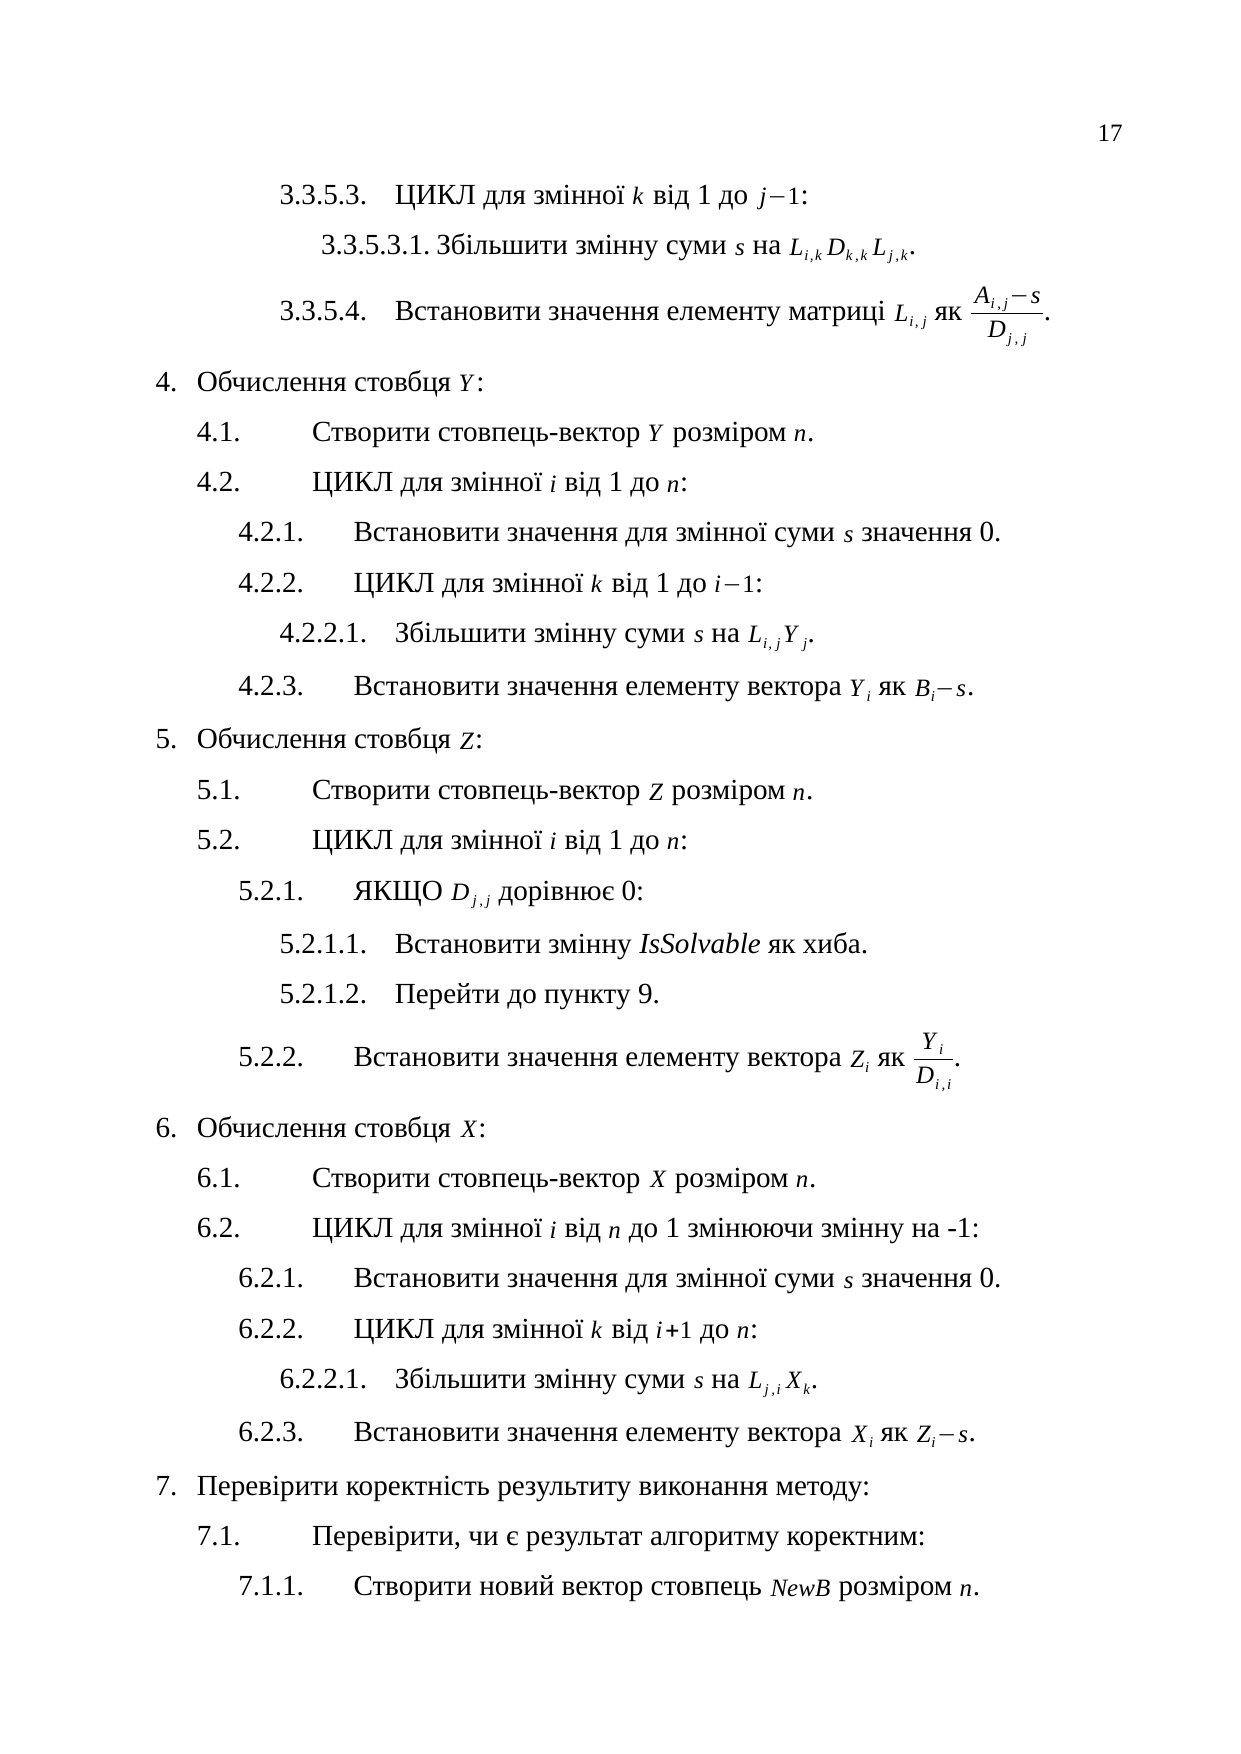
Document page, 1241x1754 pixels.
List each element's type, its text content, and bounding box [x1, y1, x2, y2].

list ЦИКЛ для змінної від до : [238, 1311, 1122, 1344]
list ЦИКЛ для змінної від 1 до : [279, 177, 1122, 210]
list Обчислення стовбця : [155, 722, 1122, 755]
list Збільшити змінну суми на . [279, 1361, 1122, 1398]
list Встановити змінну IsSolvable як хиба. [279, 926, 1122, 959]
list Створити стовпець-вектор розміром . [197, 1160, 1122, 1193]
list Встановити значення для змінної суми значення 0. [238, 1261, 1122, 1294]
list Встановити значення елементу вектора як . [238, 1026, 1122, 1093]
list Збільшити змінну суми на . [321, 227, 1122, 264]
list ЦИКЛ для змінної від до 1 змінюючи змінну на -1: [197, 1210, 1122, 1244]
list Збільшити змінну суми на . [279, 615, 1122, 652]
list Встановити значення елементу вектора як . [238, 668, 1122, 705]
list Створити стовпець-вектор розміром . [197, 414, 1122, 447]
list Встановити значення для змінної суми значення 0. [238, 514, 1122, 548]
list Перевірити, чи є результат алгоритму коректним: [197, 1518, 1122, 1552]
list ЦИКЛ для змінної від 1 до : [197, 464, 1122, 498]
list Перейти до пункту 9. [279, 976, 1122, 1010]
list ЦИКЛ для змінної від 1 до : [197, 822, 1122, 856]
list ЦИКЛ для змінної від 1 до : [238, 565, 1122, 598]
list ЯКЩО дорівнює 0: [238, 873, 1122, 909]
list Створити стовпець-вектор розміром . [197, 772, 1122, 806]
list Обчислення стовбця : [155, 1110, 1122, 1143]
list Перевірити коректність результиту виконання методу: [155, 1468, 1122, 1501]
list Створити новий вектор стовпець розміром . [238, 1568, 1122, 1602]
list Встановити значення елементу вектора як . [238, 1414, 1122, 1451]
list Обчислення стовбця : [155, 364, 1122, 397]
list Встановити значення елементу матриці як . [279, 280, 1122, 347]
